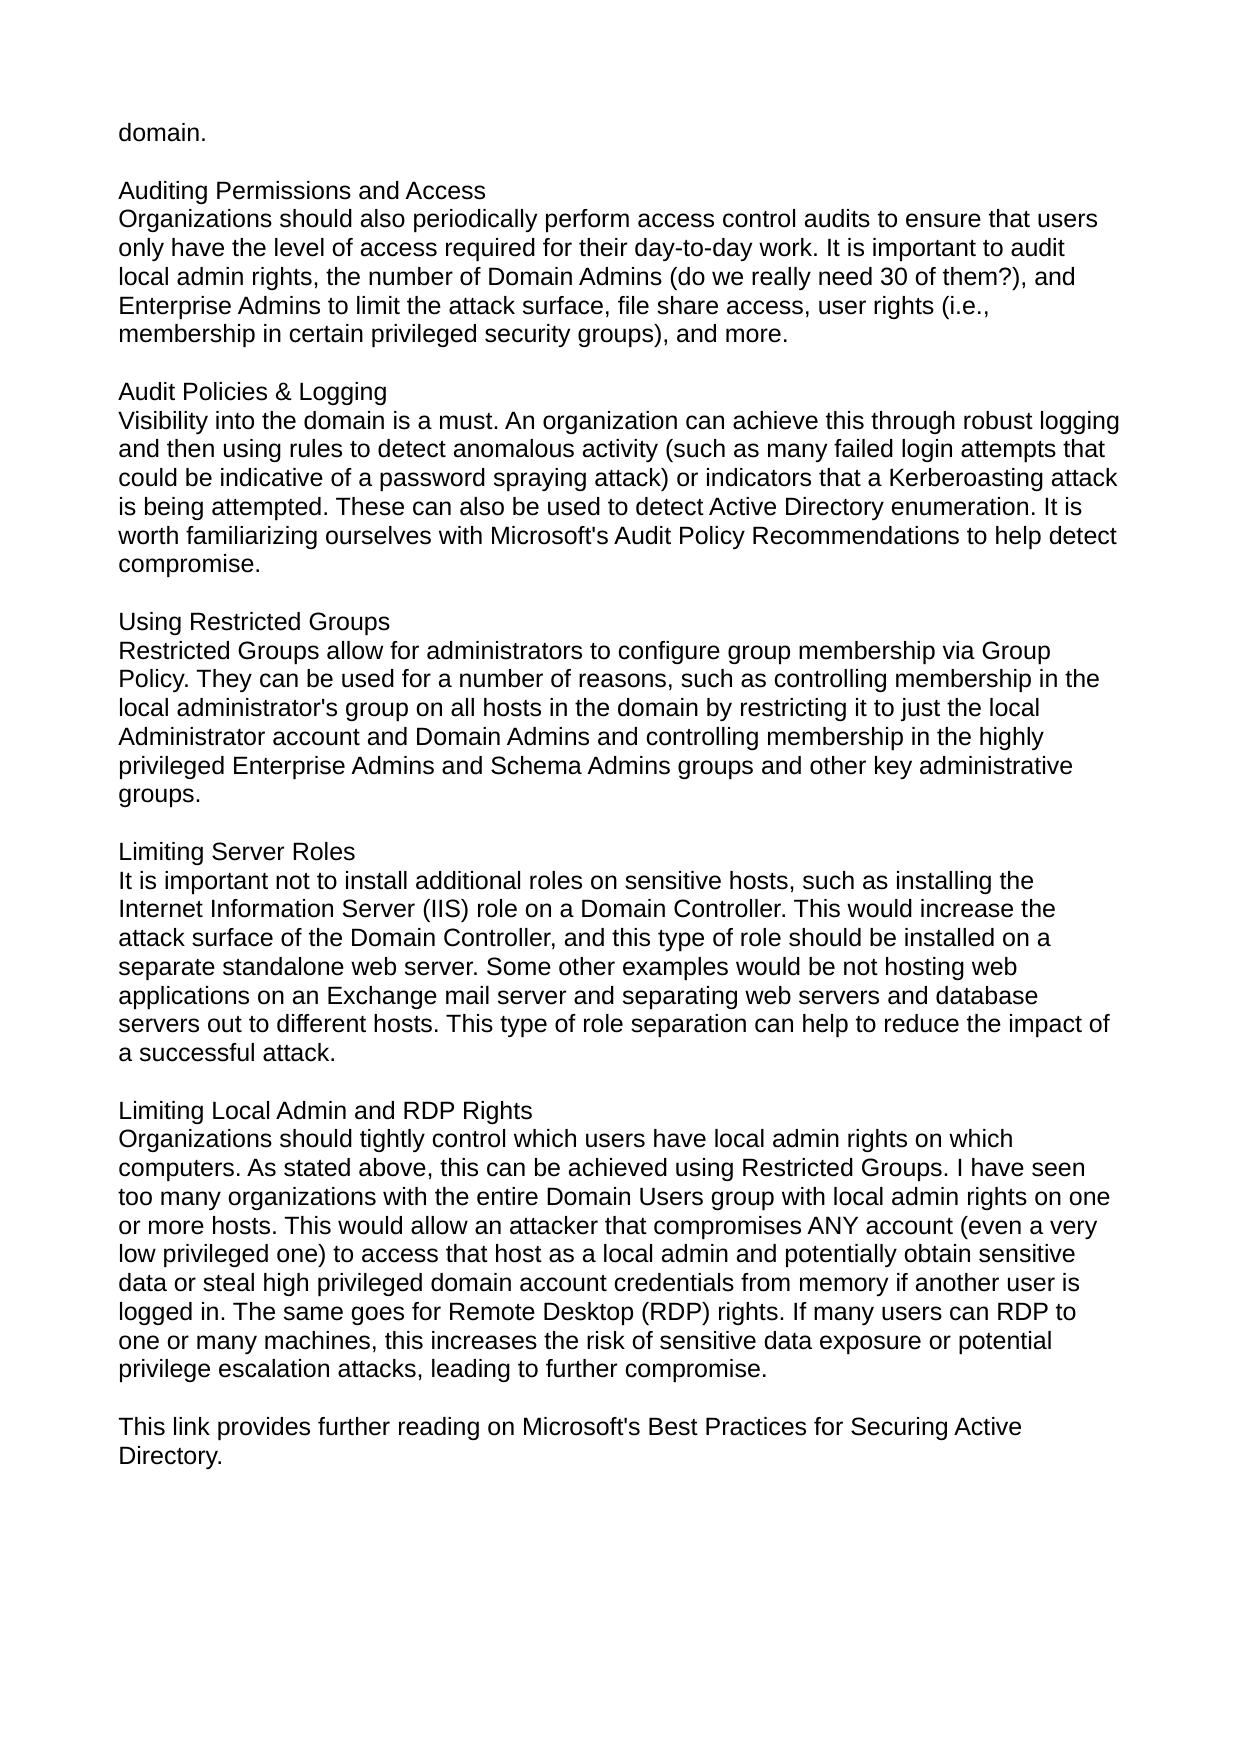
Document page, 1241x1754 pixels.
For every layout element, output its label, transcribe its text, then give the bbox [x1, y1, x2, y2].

text Visibility into the domain is a must. An organization can achieve this through robust logging and then using rules to detect anomalous activity (such as many failed login attempts that could be indicative of a password spraying attack) or indicators that a Kerberoasting attack is being attempted. These can also be used to detect Active Directory enumeration. It is worth familiarizing ourselves with Microsoft's Audit Policy Recommendations to help detect compromise. [118, 406, 1122, 578]
text Auditing Permissions and Access [118, 176, 1122, 204]
text Organizations should also periodically perform access control audits to ensure that users only have the level of access required for their day-to-day work. It is important to audit local admin rights, the number of Domain Admins (do we really need 30 of them?), and Enterprise Admins to limit the attack surface, file share access, user rights (i.e., membership in certain privileged security groups), and more. [118, 204, 1122, 348]
text This link provides further reading on Microsoft's Best Practices for Securing Active Directory. [118, 1412, 1122, 1469]
text Restricted Groups allow for administrators to configure group membership via Group Policy. They can be used for a number of reasons, such as controlling membership in the local administrator's group on all hosts in the domain by restricting it to just the local Administrator account and Domain Admins and controlling membership in the highly privileged Enterprise Admins and Schema Admins groups and other key administrative groups. [118, 636, 1122, 808]
text Using Restricted Groups [118, 607, 1122, 636]
text domain. [118, 118, 1122, 147]
text Limiting Local Admin and RDP Rights [118, 1096, 1122, 1124]
text It is important not to install additional roles on sensitive hosts, such as installing the Internet Information Server (IIS) role on a Domain Controller. This would increase the attack surface of the Domain Controller, and this type of role should be installed on a separate standalone web server. Some other examples would be not hosting web applications on an Exchange mail server and separating web servers and database servers out to different hosts. This type of role separation can help to reduce the impact of a successful attack. [118, 866, 1122, 1067]
text Limiting Server Roles [118, 837, 1122, 866]
text Audit Policies & Logging [118, 377, 1122, 406]
text Organizations should tightly control which users have local admin rights on which computers. As stated above, this can be achieved using Restricted Groups. I have seen too many organizations with the entire Domain Users group with local admin rights on one or more hosts. This would allow an attacker that compromises ANY account (even a very low privileged one) to access that host as a local admin and potentially obtain sensitive data or steal high privileged domain account credentials from memory if another user is logged in. The same goes for Remote Desktop (RDP) rights. If many users can RDP to one or many machines, this increases the risk of sensitive data exposure or potential privilege escalation attacks, leading to further compromise. [118, 1124, 1122, 1383]
